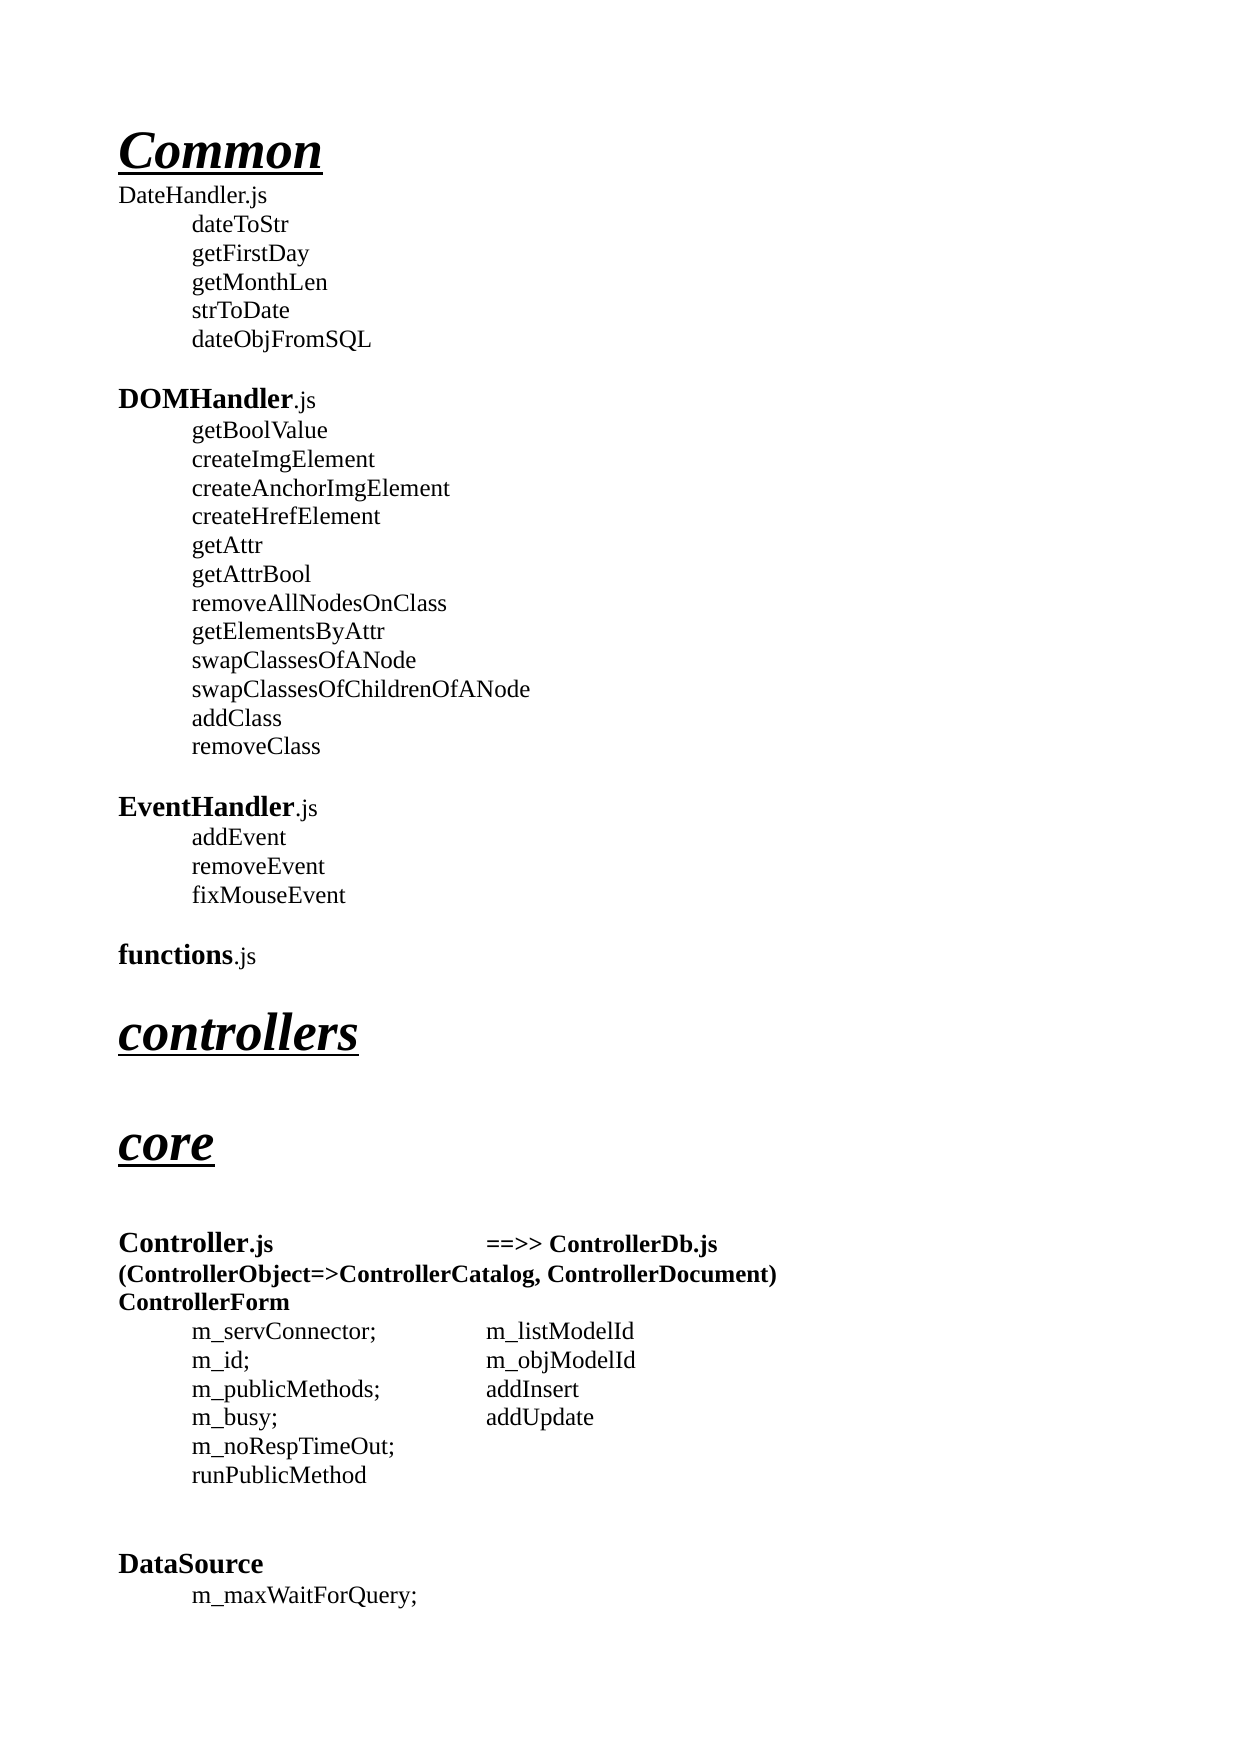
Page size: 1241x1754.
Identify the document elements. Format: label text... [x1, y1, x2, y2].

text ControllerForm [118, 1287, 1122, 1316]
text createAnchorImgElement [118, 473, 1122, 501]
text getElementsByAttr [118, 616, 1122, 645]
text Controller.js ==>> ControllerDb.js (ControllerObject=>ControllerCatalog, ControllerDocument) [118, 1225, 1122, 1287]
text m_busy; addUpdate [118, 1402, 1122, 1431]
text removeEvent [118, 851, 1122, 880]
text getFirstDay [118, 238, 1122, 267]
text DOMHandler.js [118, 382, 1122, 415]
text getBoolValue [118, 415, 1122, 444]
text createHrefElement [118, 501, 1122, 530]
text runPublicMethod [118, 1460, 1122, 1489]
text getMonthLen [118, 267, 1122, 295]
text EventHandler.js [118, 789, 1122, 822]
text createImgElement [118, 444, 1122, 473]
text functions.js [118, 937, 1122, 971]
text controllers [118, 1000, 1122, 1062]
text addEvent [118, 822, 1122, 851]
text core [118, 1110, 1122, 1172]
text dateObjFromSQL [118, 324, 1122, 353]
text m_maxWaitForQuery; [118, 1580, 1122, 1608]
text fixMouseEvent [118, 880, 1122, 909]
text getAttrBool [118, 559, 1122, 588]
text dateToStr [118, 209, 1122, 238]
text DateHandler.js [118, 180, 1122, 209]
text removeClass [118, 731, 1122, 760]
text swapClassesOfChildrenOfANode [118, 674, 1122, 703]
text addClass [118, 703, 1122, 731]
text m_servConnector; m_listModelId [118, 1316, 1122, 1345]
text m_id; m_objModelId [118, 1345, 1122, 1374]
text strToDate [118, 295, 1122, 324]
text m_noRespTimeOut; [118, 1431, 1122, 1460]
text Common [118, 118, 1122, 180]
text swapClassesOfANode [118, 645, 1122, 674]
text getAttr [118, 530, 1122, 559]
text DataSource [118, 1546, 1122, 1580]
text m_publicMethods; addInsert [118, 1374, 1122, 1402]
text removeAllNodesOnClass [118, 588, 1122, 616]
